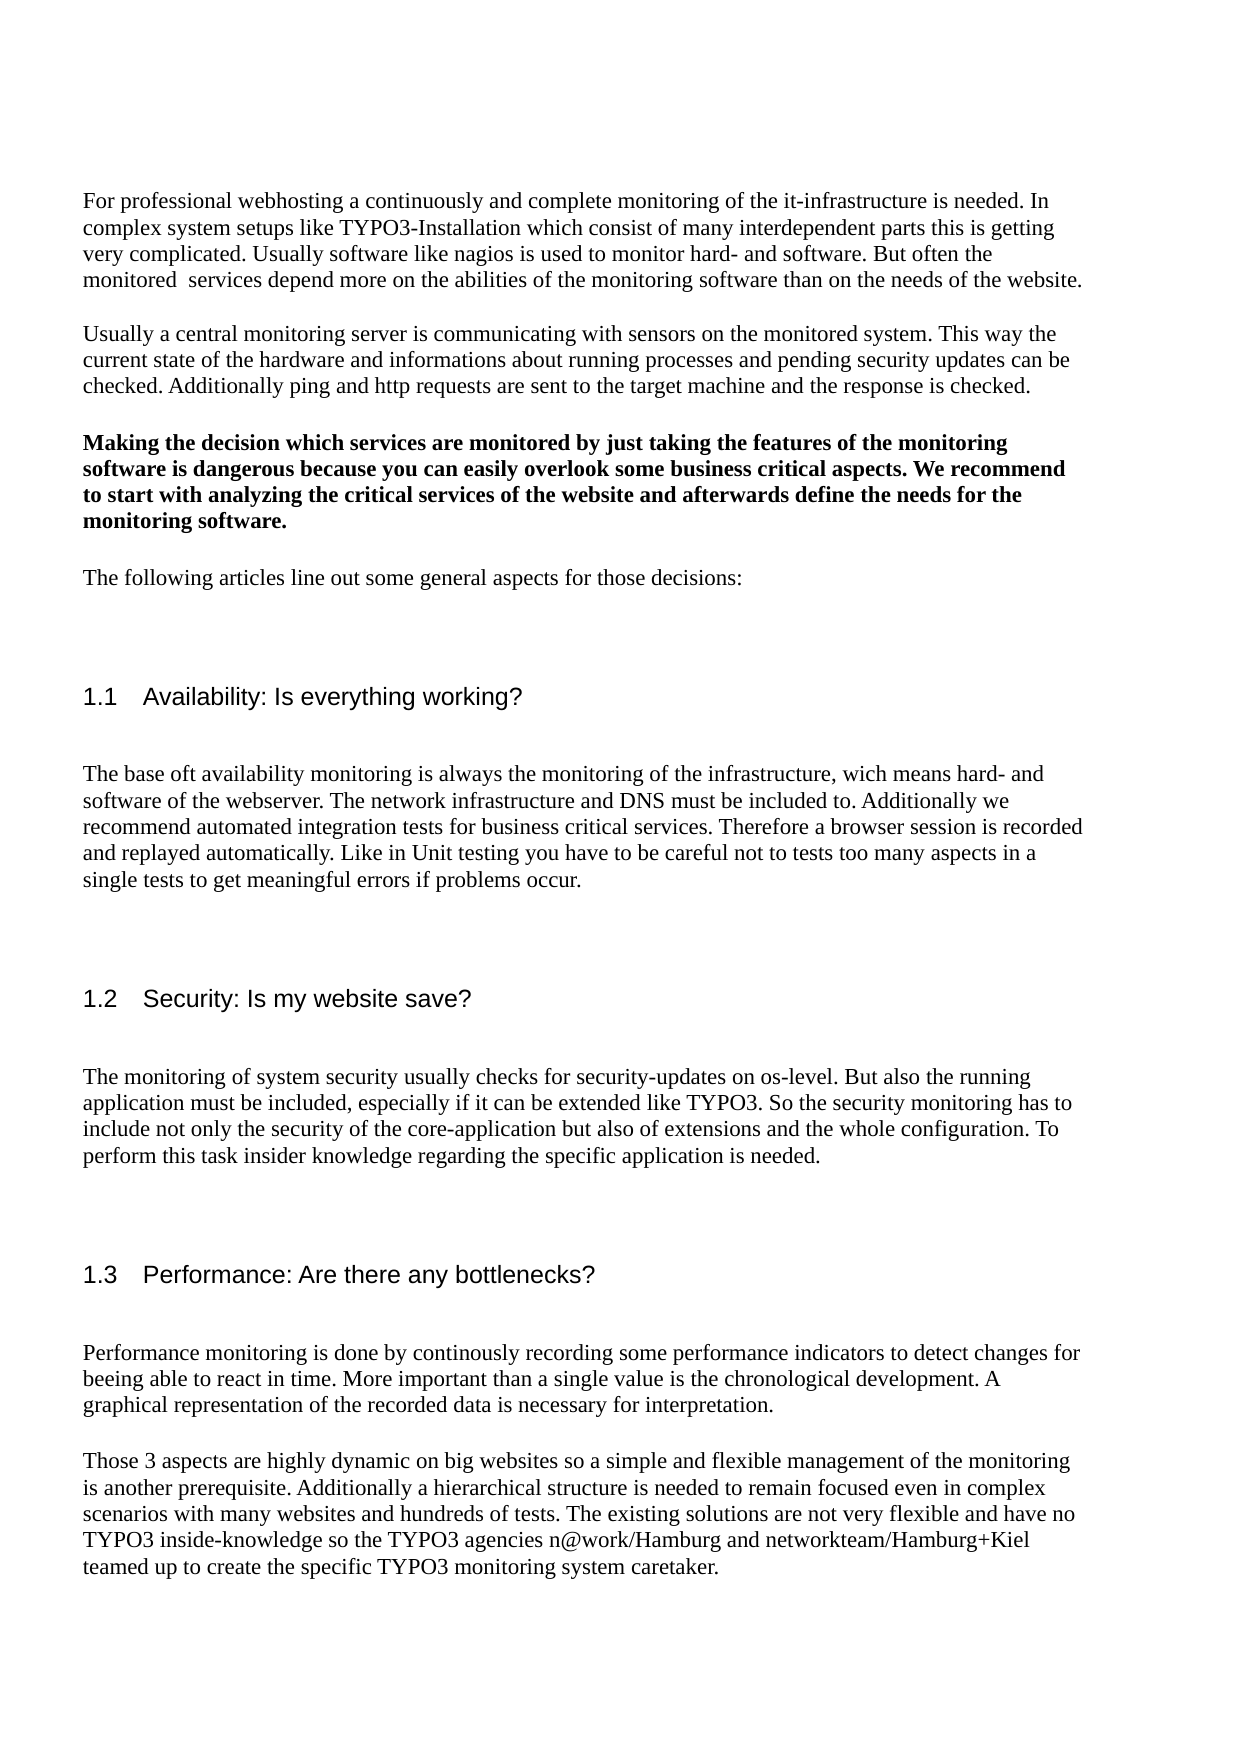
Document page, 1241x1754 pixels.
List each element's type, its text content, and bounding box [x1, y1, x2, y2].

text Performance monitoring is done by continously recording some performance indicators to detect changes for beeing able to react in time. More important than a single value is the chronological development. A graphical representation of the recorded data is necessary for interpretation. [83, 1339, 1087, 1418]
text The base oft availability monitoring is always the monitoring of the infrastructure, wich means hard- and software of the webserver. The network infrastructure and DNS must be included to. Additionally we recommend automated integration tests for business critical services. Therefore a browser session is recorded and replayed automatically. Like in Unit testing you have to be careful not to tests too many aspects in a single tests to get meaningful errors if problems occur. [83, 760, 1087, 892]
text For professional webhosting a continuously and complete monitoring of the it-infrastructure is needed. In complex system setups like TYPO3-Installation which consist of many interdependent parts this is getting very complicated. Usually software like nagios is used to monitor hard- and software. But often the monitored services depend more on the abilities of the monitoring software than on the needs of the website. [83, 187, 1087, 293]
subtitle Security: Is my website save? [83, 984, 1087, 1012]
subtitle Availability: Is everything working? [83, 681, 1087, 710]
subtitle Performance: Are there any bottlenecks? [83, 1260, 1087, 1288]
text The following articles line out some general aspects for those decisions: [83, 563, 1087, 590]
text Usually a central monitoring server is communicating with sensors on the monitored system. This way the current state of the hardware and informations about running processes and pending security updates can be checked. Additionally ping and http requests are sent to the target machine and the response is checked. [83, 320, 1087, 399]
text Making the decision which services are monitored by just taking the features of the monitoring software is dangerous because you can easily overlook some business critical aspects. We recommend to start with analyzing the critical services of the website and afterwards define the needs for the monitoring software. [83, 428, 1087, 534]
text Those 3 aspects are highly dynamic on big websites so a simple and flexible management of the monitoring is another prerequisite. Additionally a hierarchical structure is needed to remain focused even in complex scenarios with many websites and hundreds of tests. The existing solutions are not very flexible and have no TYPO3 inside-knowledge so the TYPO3 agencies n@work/Hamburg and networkteam/Hamburg+Kiel teamed up to create the specific TYPO3 monitoring system caretaker. [83, 1447, 1087, 1579]
text The monitoring of system security usually checks for security-updates on os-level. But also the running application must be included, especially if it can be extended like TYPO3. So the security monitoring has to include not only the security of the core-application but also of extensions and the whole configuration. To perform this task insider knowledge regarding the specific application is needed. [83, 1063, 1087, 1168]
